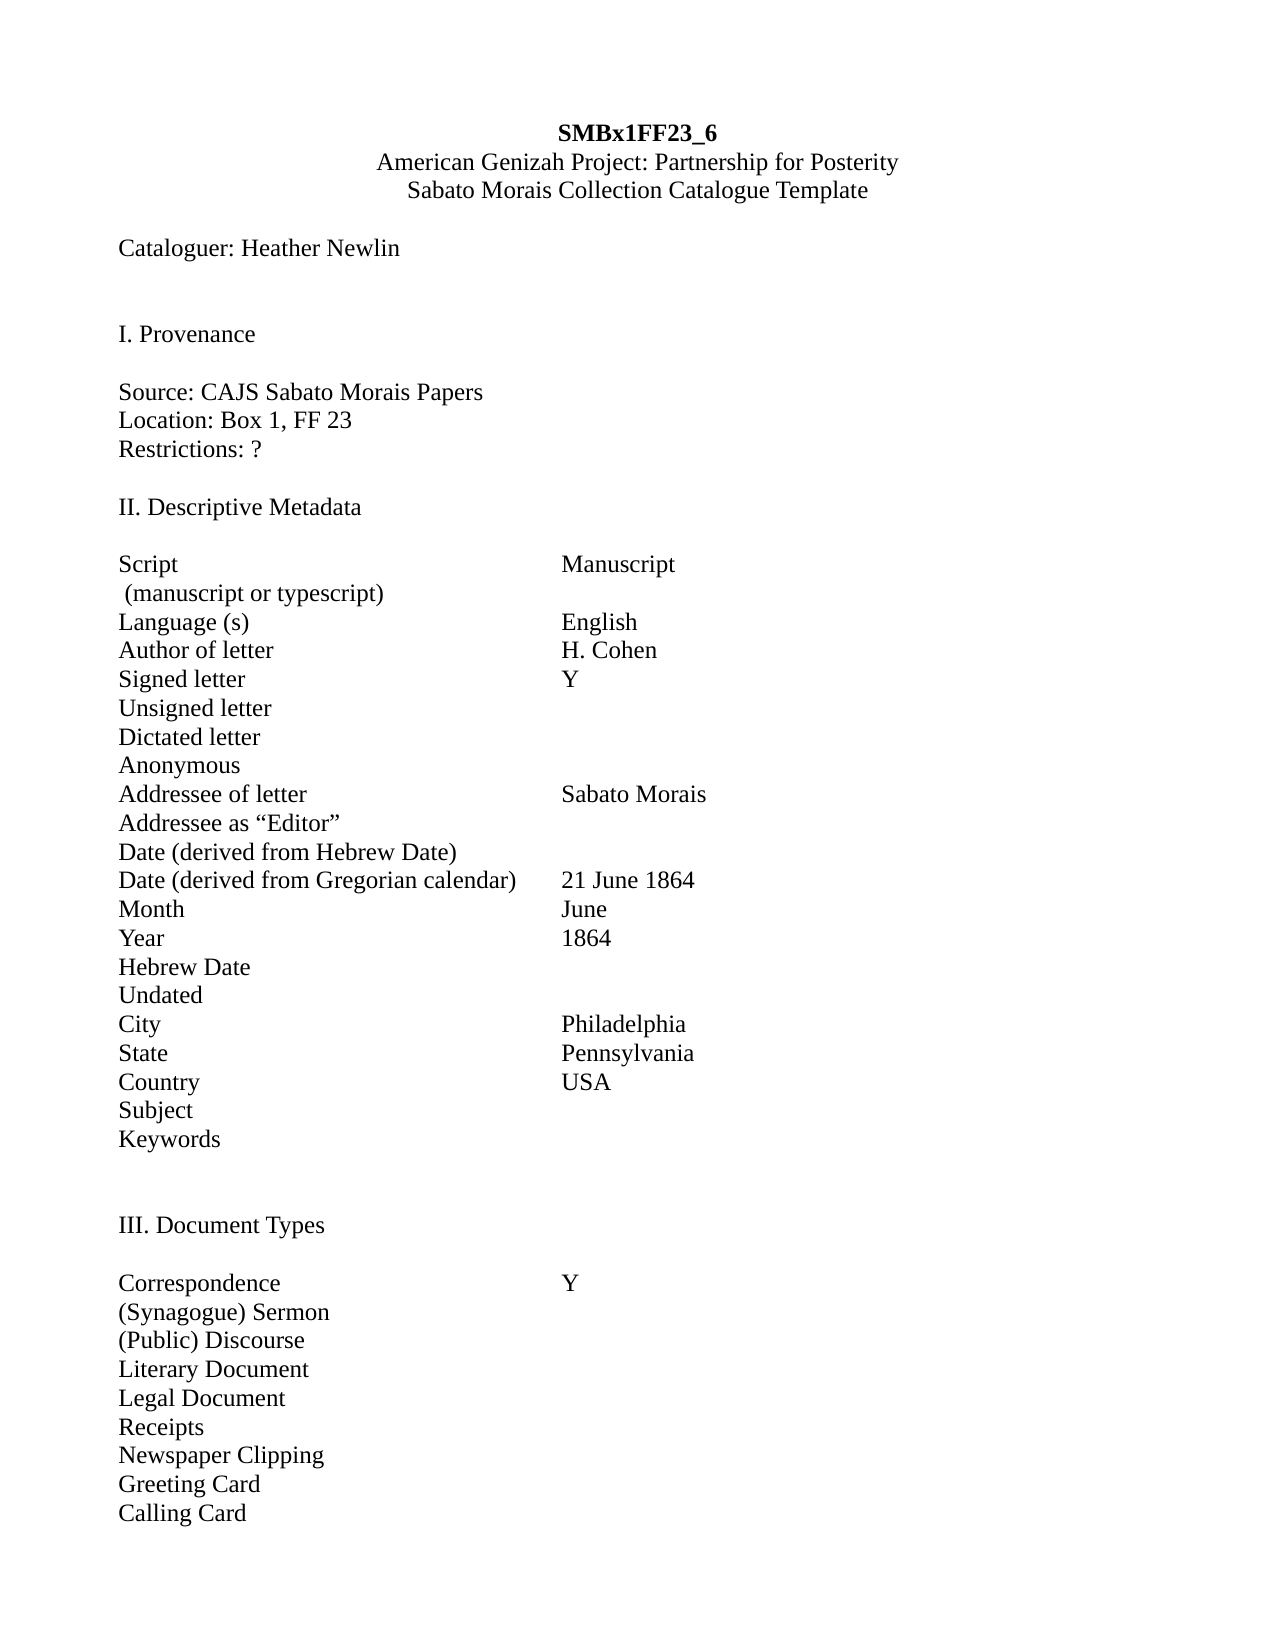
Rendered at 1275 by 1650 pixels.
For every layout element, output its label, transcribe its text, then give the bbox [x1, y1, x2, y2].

text City Philadelphia [118, 1009, 1157, 1038]
text Cataloguer: Heather Newlin [118, 233, 1157, 262]
text (Synagogue) Sermon [118, 1297, 1157, 1326]
text Year 1864 [118, 923, 1157, 952]
text Country USA [118, 1067, 1157, 1096]
text State Pennsylvania [118, 1038, 1157, 1067]
text Correspondence Y [118, 1268, 1157, 1297]
text Anonymous [118, 751, 1157, 779]
text Hebrew Date [118, 952, 1157, 981]
text Source: CAJS Sabato Morais Papers [118, 377, 1157, 406]
text Dictated letter [118, 722, 1157, 751]
text Literary Document [118, 1354, 1157, 1383]
text Script Manuscript [118, 549, 1157, 578]
text I. Provenance [118, 319, 1157, 348]
text Sabato Morais Collection Catalogue Template [118, 176, 1157, 204]
text Author of letter H. Cohen [118, 636, 1157, 664]
text Greeting Card [118, 1469, 1157, 1498]
text Subject [118, 1096, 1157, 1124]
text American Genizah Project: Partnership for Posterity [118, 147, 1157, 176]
text Language (s) English [118, 607, 1157, 636]
text Month June [118, 894, 1157, 923]
text Restrictions: ? [118, 434, 1157, 463]
text Date (derived from Gregorian calendar) 21 June 1864 [118, 866, 1157, 894]
text Legal Document [118, 1383, 1157, 1412]
text Keywords [118, 1124, 1157, 1153]
text Addressee of letter Sabato Morais [118, 779, 1157, 808]
text Receipts [118, 1412, 1157, 1441]
text (Public) Discourse [118, 1326, 1157, 1354]
text III. Document Types [118, 1211, 1157, 1239]
text Location: Box 1, FF 23 [118, 406, 1157, 434]
text (manuscript or typescript) [118, 578, 1157, 607]
text Signed letter Y [118, 664, 1157, 693]
text Unsigned letter [118, 693, 1157, 722]
text Newspaper Clipping [118, 1441, 1157, 1469]
text II. Descriptive Metadata [118, 492, 1157, 521]
text Addressee as “Editor” [118, 808, 1157, 837]
text Undated [118, 981, 1157, 1009]
text SMBx1FF23_6 [118, 118, 1157, 147]
text Date (derived from Hebrew Date) [118, 837, 1157, 866]
text Calling Card [118, 1498, 1157, 1527]
